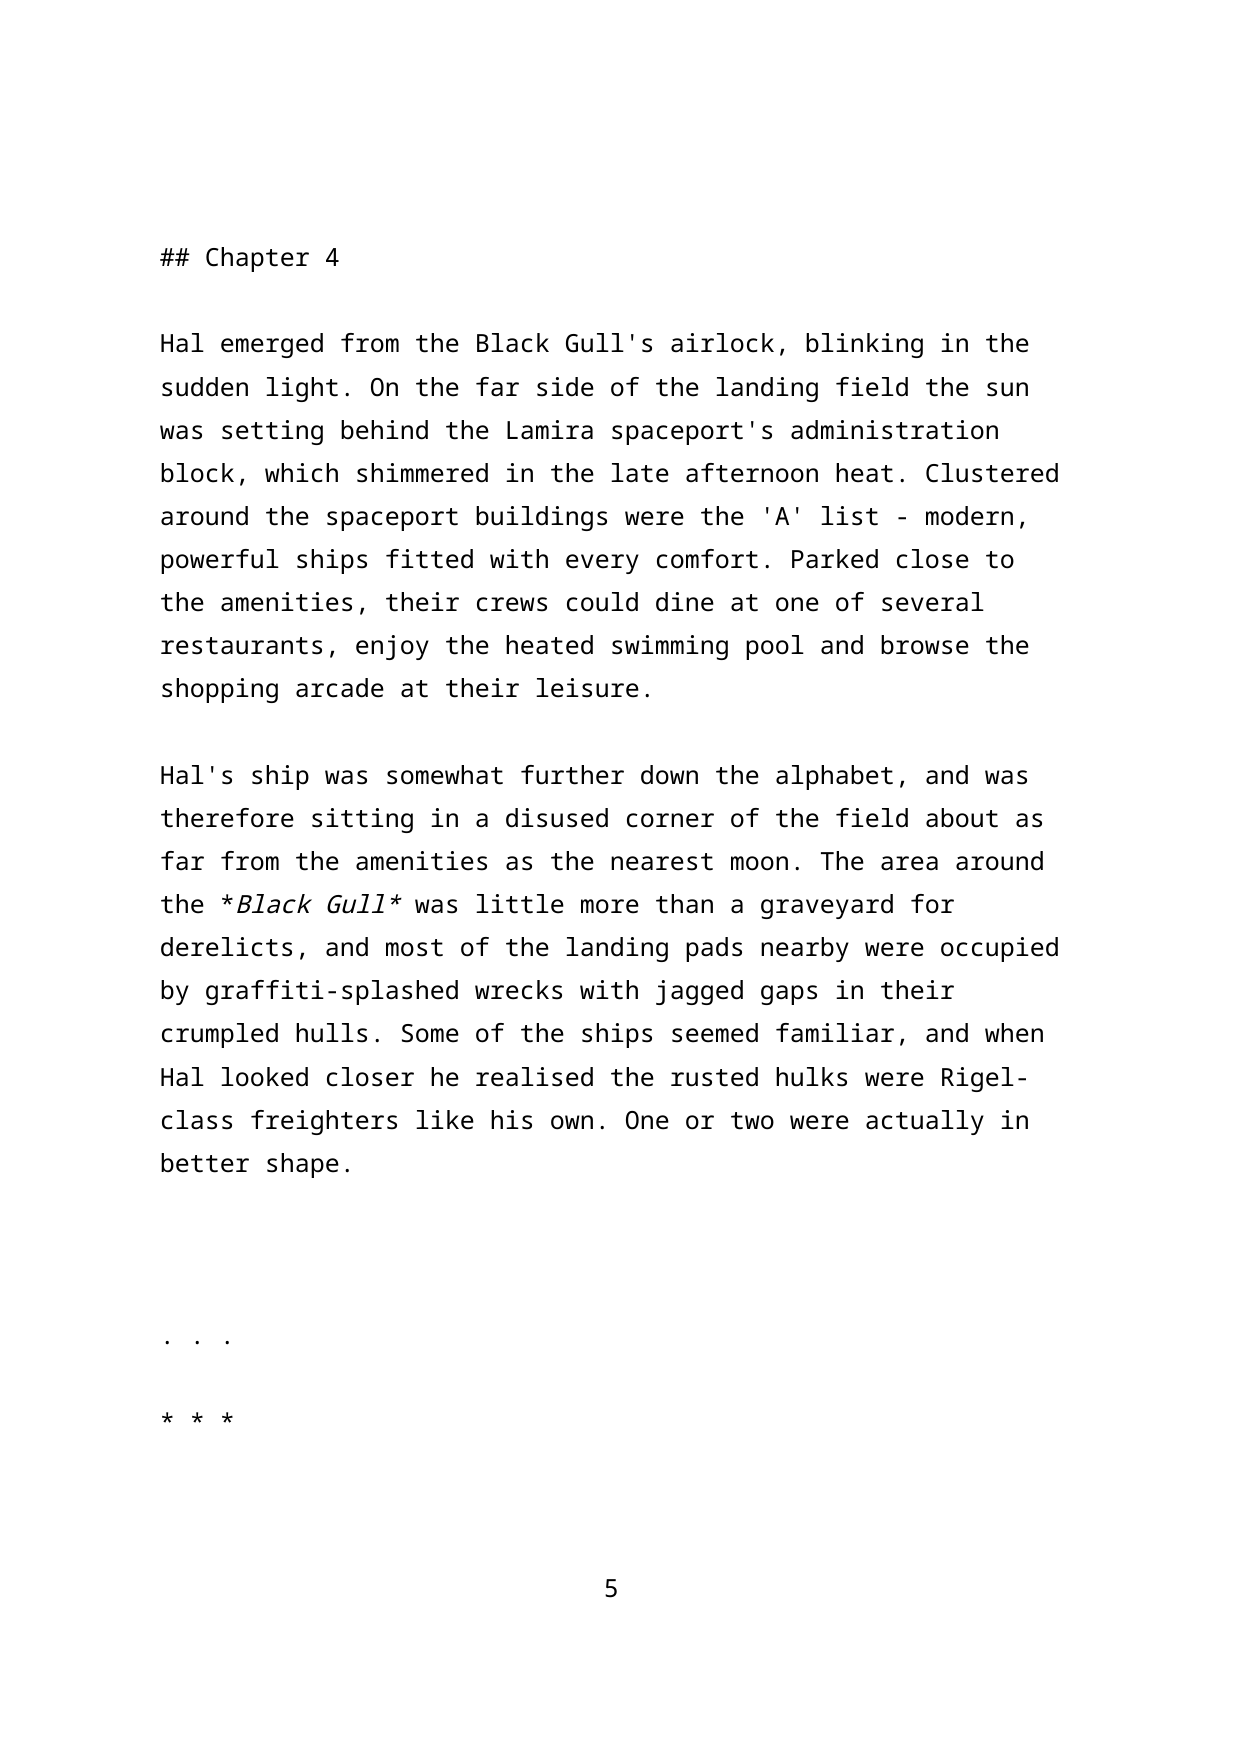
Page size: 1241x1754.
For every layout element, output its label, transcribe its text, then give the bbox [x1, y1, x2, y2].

text ## Chapter 4 [159, 232, 1063, 275]
text * * * [159, 1396, 1063, 1439]
text Hal's ship was somewhat further down the alphabet, and was therefore sitting in a disused corner of the field about as far from the amenities as the nearest moon. The area around the *Black Gull* was little more than a graveyard for derelicts, and most of the landing pads nearby were occupied by graffiti-splashed wrecks with jagged gaps in their crumpled hulls. Some of the ships seemed familiar, and when Hal looked closer he realised the rusted hulks were Rigel-class freighters like his own. One or two were actually in better shape. [159, 749, 1063, 1181]
text . . . [159, 1310, 1063, 1353]
text Hal emerged from the Black Gull's airlock, blinking in the sudden light. On the far side of the landing field the sun was setting behind the Lamira spaceport's administration block, which shimmered in the late afternoon heat. Clustered around the spaceport buildings were the 'A' list - modern, powerful ships fitted with every comfort. Parked close to the amenities, their crews could dine at one of several restaurants, enjoy the heated swimming pool and browse the shopping arcade at their leisure. [159, 318, 1063, 706]
